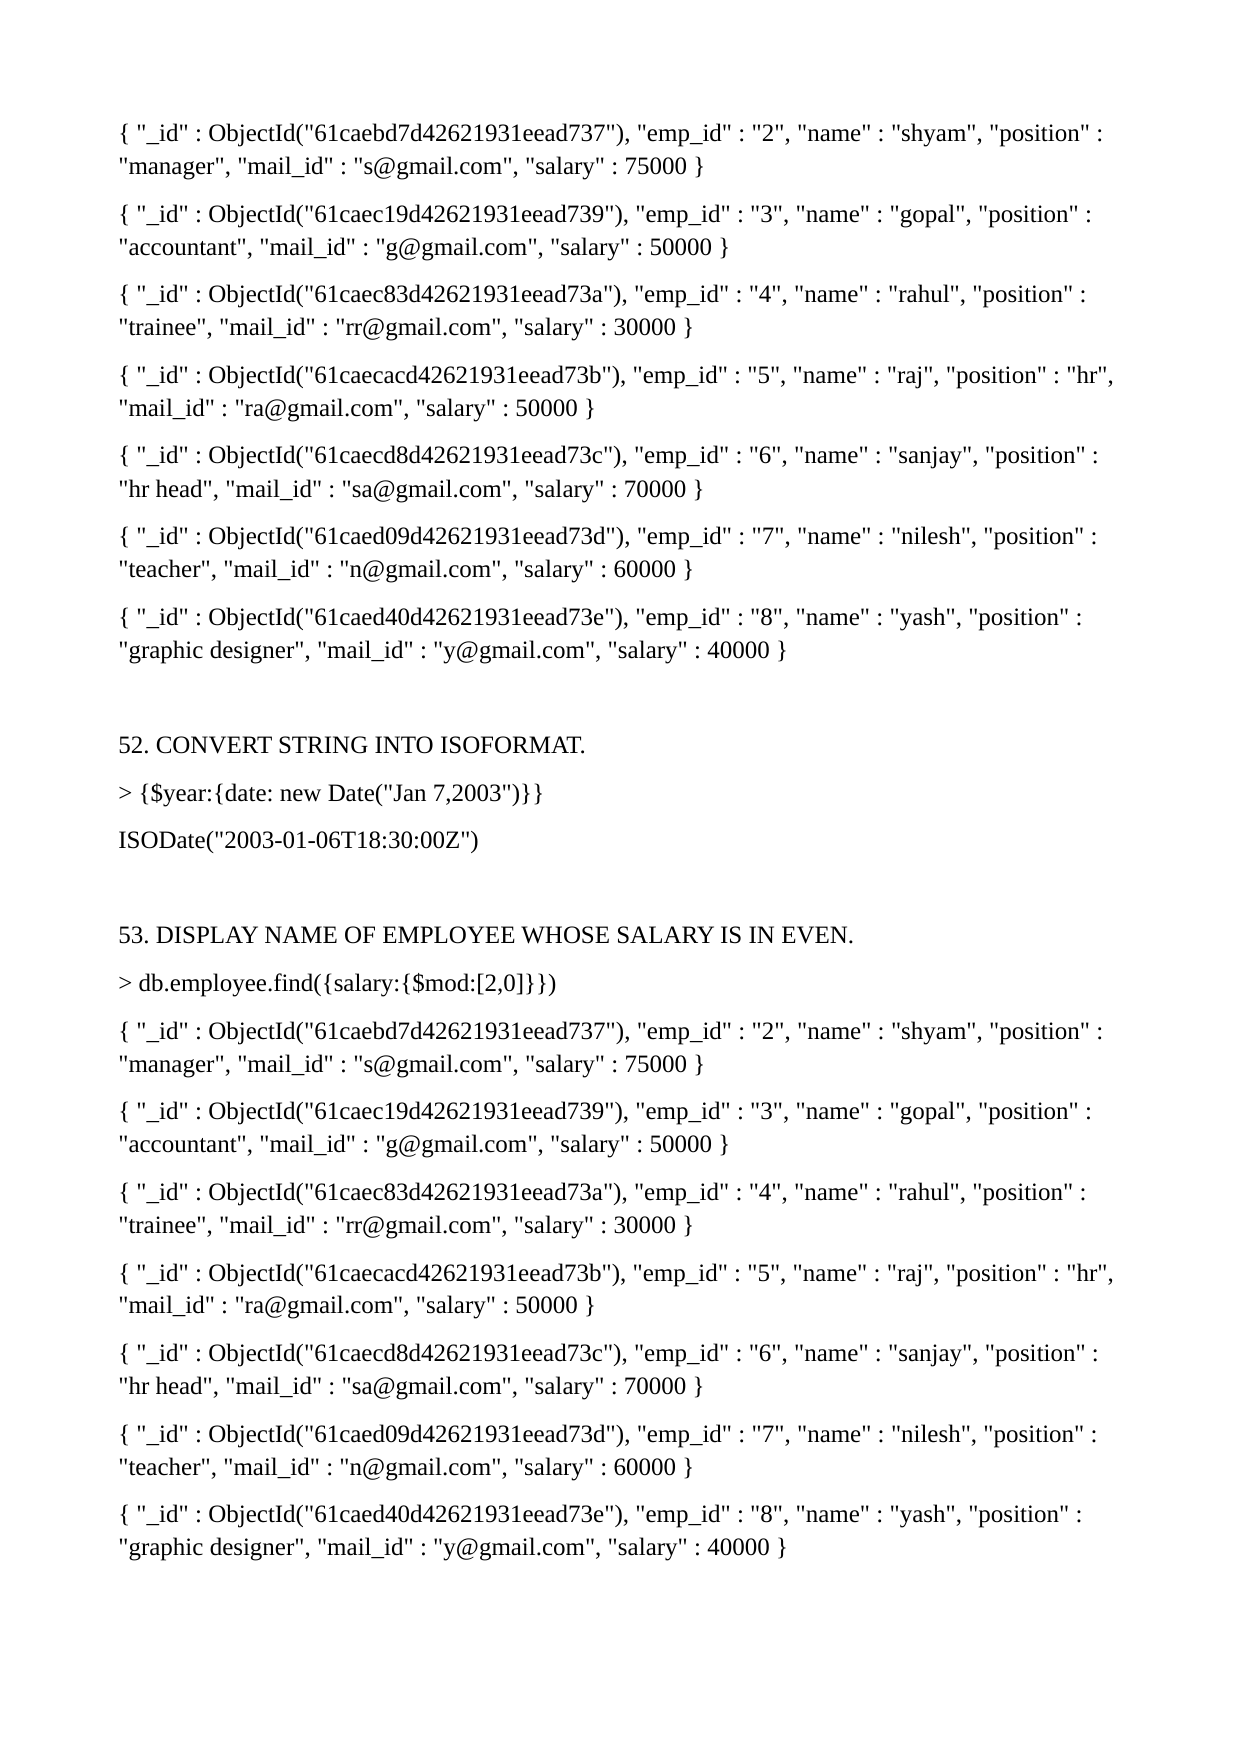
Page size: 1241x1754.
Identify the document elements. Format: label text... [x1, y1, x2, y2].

text > {$year:{date: new Date("Jan 7,2003")}} [118, 778, 1122, 806]
text { "_id" : ObjectId("61caecacd42621931eead73b"), "emp_id" : "5", "name" : "raj", "position" : "hr", "mail_id" : "ra@gmail.com", "salary" : 50000 } [118, 360, 1122, 422]
text { "_id" : ObjectId("61caed09d42621931eead73d"), "emp_id" : "7", "name" : "nilesh", "position" : "teacher", "mail_id" : "n@gmail.com", "salary" : 60000 } [118, 1419, 1122, 1481]
text { "_id" : ObjectId("61caec19d42621931eead739"), "emp_id" : "3", "name" : "gopal", "position" : "accountant", "mail_id" : "g@gmail.com", "salary" : 50000 } [118, 199, 1122, 261]
text { "_id" : ObjectId("61caed09d42621931eead73d"), "emp_id" : "7", "name" : "nilesh", "position" : "teacher", "mail_id" : "n@gmail.com", "salary" : 60000 } [118, 521, 1122, 583]
text { "_id" : ObjectId("61caec83d42621931eead73a"), "emp_id" : "4", "name" : "rahul", "position" : "trainee", "mail_id" : "rr@gmail.com", "salary" : 30000 } [118, 1177, 1122, 1239]
text { "_id" : ObjectId("61caec83d42621931eead73a"), "emp_id" : "4", "name" : "rahul", "position" : "trainee", "mail_id" : "rr@gmail.com", "salary" : 30000 } [118, 279, 1122, 341]
text { "_id" : ObjectId("61caed40d42621931eead73e"), "emp_id" : "8", "name" : "yash", "position" : "graphic designer", "mail_id" : "y@gmail.com", "salary" : 40000 } [118, 602, 1122, 664]
text { "_id" : ObjectId("61caecd8d42621931eead73c"), "emp_id" : "6", "name" : "sanjay", "position" : "hr head", "mail_id" : "sa@gmail.com", "salary" : 70000 } [118, 441, 1122, 502]
text { "_id" : ObjectId("61caed40d42621931eead73e"), "emp_id" : "8", "name" : "yash", "position" : "graphic designer", "mail_id" : "y@gmail.com", "salary" : 40000 } [118, 1499, 1122, 1561]
text > db.employee.find({salary:{$mod:[2,0]}}) [118, 968, 1122, 997]
text { "_id" : ObjectId("61caecd8d42621931eead73c"), "emp_id" : "6", "name" : "sanjay", "position" : "hr head", "mail_id" : "sa@gmail.com", "salary" : 70000 } [118, 1338, 1122, 1400]
text { "_id" : ObjectId("61caecacd42621931eead73b"), "emp_id" : "5", "name" : "raj", "position" : "hr", "mail_id" : "ra@gmail.com", "salary" : 50000 } [118, 1258, 1122, 1319]
text { "_id" : ObjectId("61caebd7d42621931eead737"), "emp_id" : "2", "name" : "shyam", "position" : "manager", "mail_id" : "s@gmail.com", "salary" : 75000 } [118, 1016, 1122, 1077]
text { "_id" : ObjectId("61caebd7d42621931eead737"), "emp_id" : "2", "name" : "shyam", "position" : "manager", "mail_id" : "s@gmail.com", "salary" : 75000 } [118, 118, 1122, 180]
text { "_id" : ObjectId("61caec19d42621931eead739"), "emp_id" : "3", "name" : "gopal", "position" : "accountant", "mail_id" : "g@gmail.com", "salary" : 50000 } [118, 1096, 1122, 1158]
text 53. DISPLAY NAME OF EMPLOYEE WHOSE SALARY IS IN EVEN. [118, 921, 1122, 949]
text 52. CONVERT STRING INTO ISOFORMAT. [118, 730, 1122, 759]
text ISODate("2003-01-06T18:30:00Z") [118, 825, 1122, 854]
